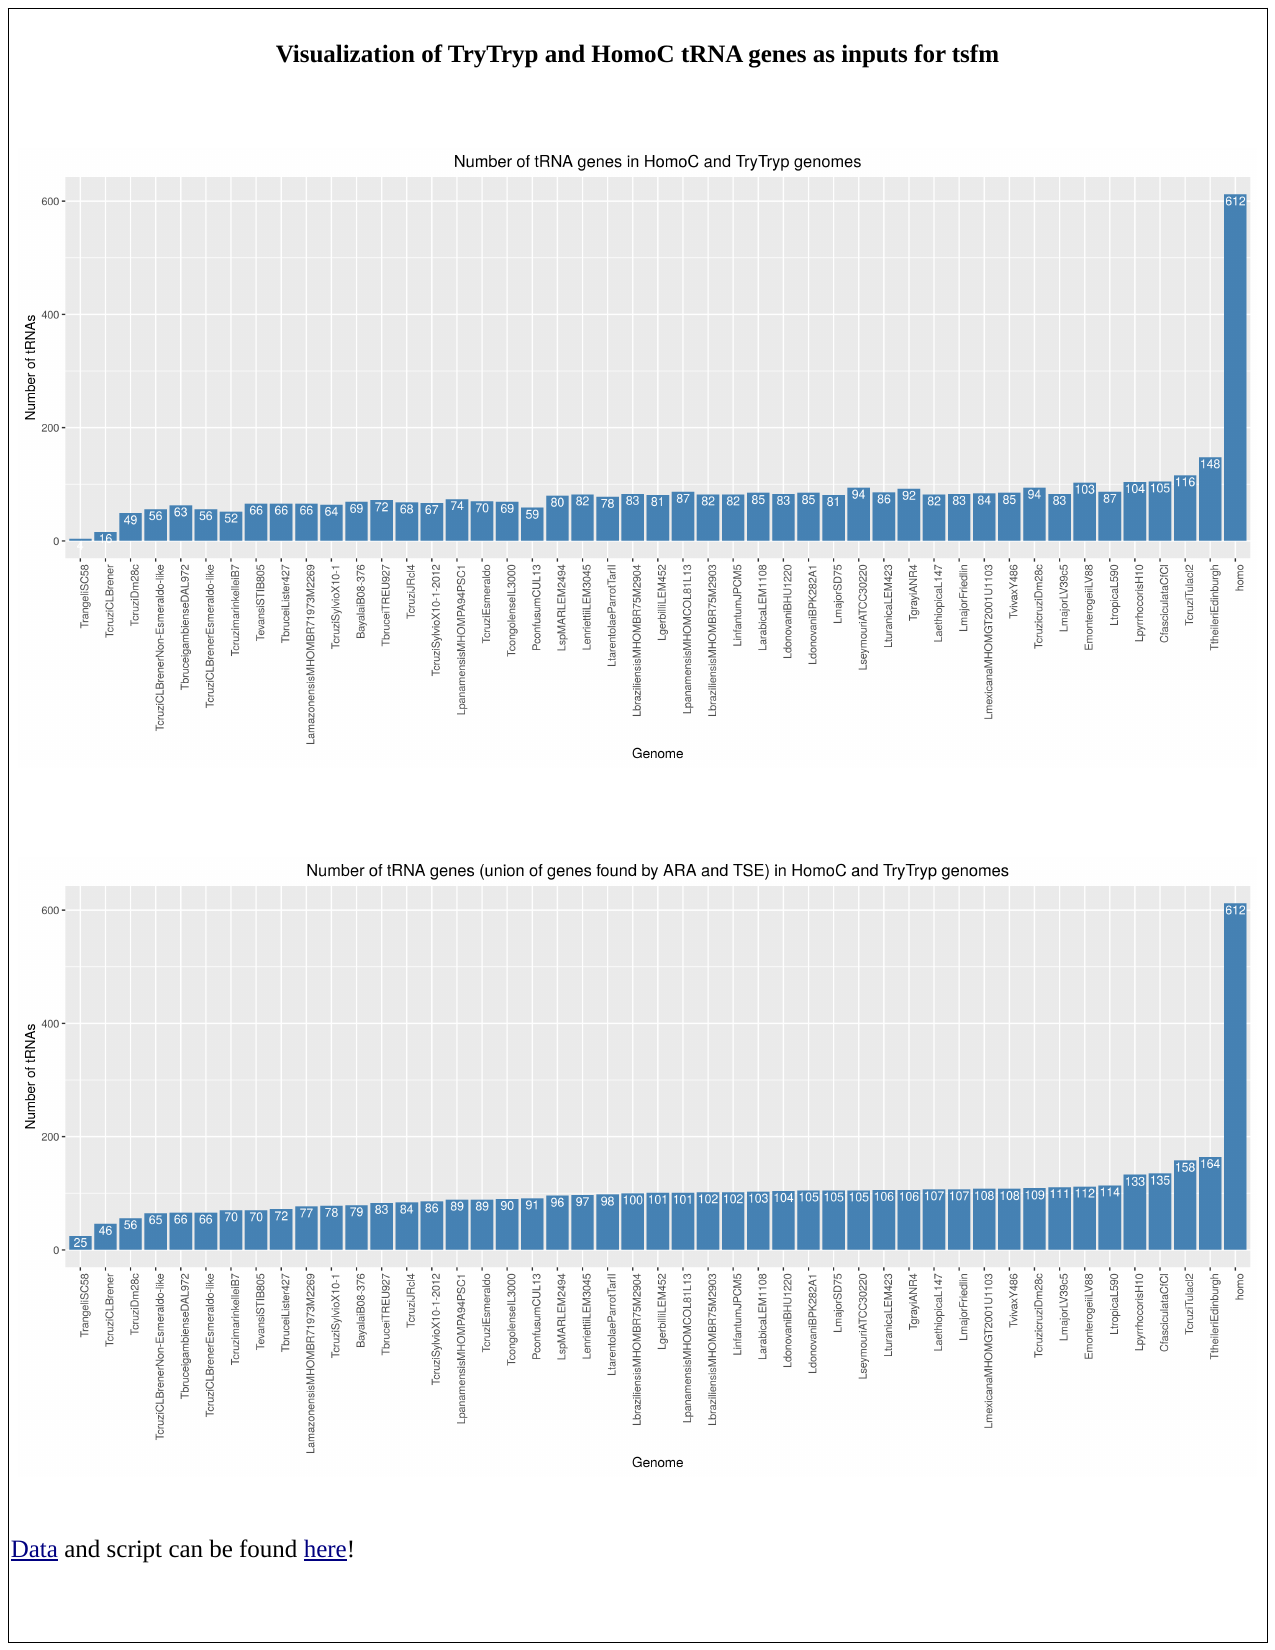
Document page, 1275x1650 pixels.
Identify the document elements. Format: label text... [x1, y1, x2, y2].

text Data and script can be found here! [11, 1534, 1264, 1563]
picture [18, 857, 1257, 1477]
text Visualization of TryTryp and HomoC tRNA genes as inputs for tsfm [11, 39, 1264, 68]
picture [18, 148, 1257, 768]
